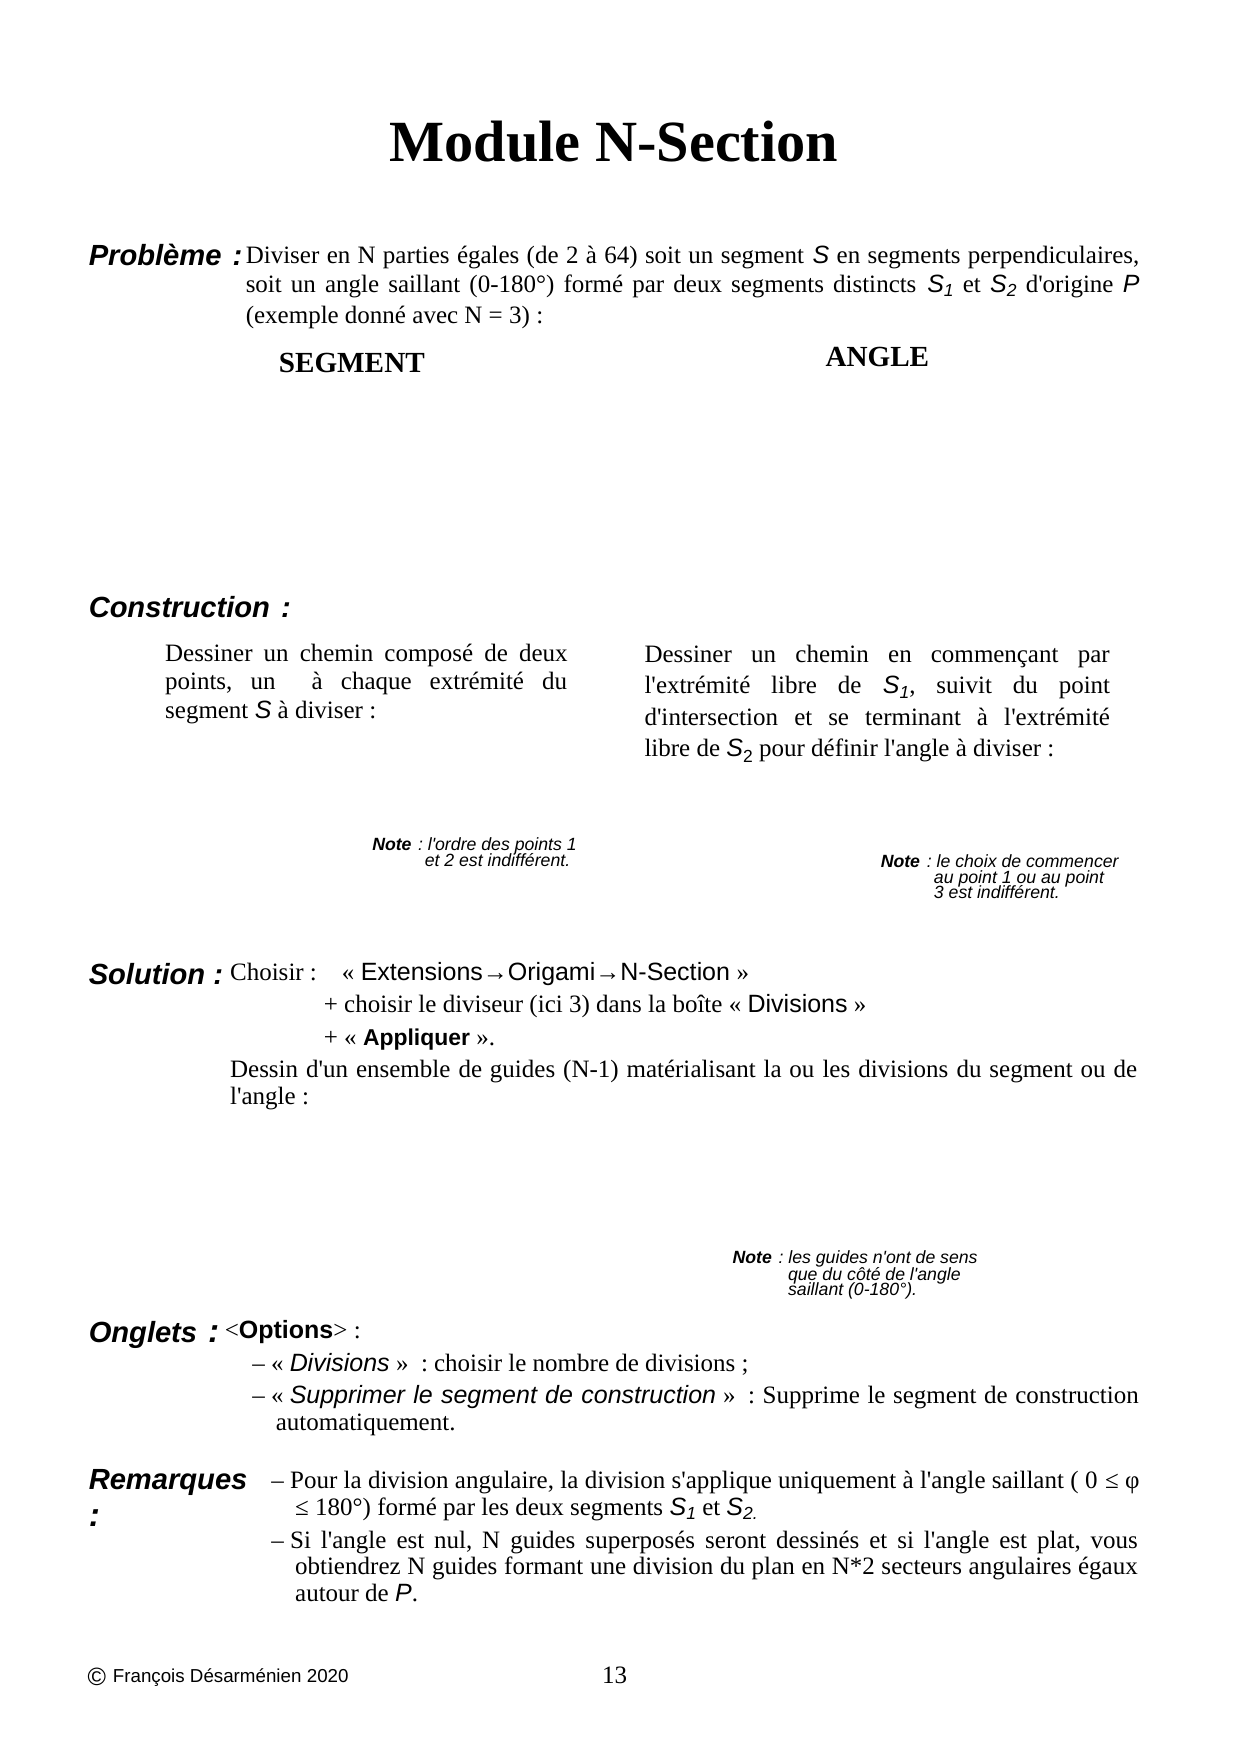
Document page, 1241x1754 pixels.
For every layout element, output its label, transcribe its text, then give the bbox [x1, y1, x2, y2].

table_cell Note : l'ordre des points 1 et 2 est indifférent. [89, 767, 615, 953]
table_cell Solution : [89, 953, 230, 1109]
table_cell [89, 1110, 615, 1311]
table_cell [1110, 638, 1139, 767]
table_cell SEGMENT [89, 339, 615, 388]
table_cell [615, 388, 1139, 578]
table_cell <Options> : « Divisions » : choisir le nombre de divisions ; « Supprimer le segment de construction » : Supprime le segment de construction automatiquement. [223, 1311, 1139, 1462]
table_cell [568, 638, 644, 767]
table_cell [89, 388, 615, 578]
table_cell Construction : [89, 578, 1139, 638]
table_header Module N-Section [89, 101, 1139, 234]
table_cell Diviser en N parties égales (de 2 à 64) soit un segment S en segments perpendiculaires, soit un angle saillant (0-180°) formé par deux segments distincts S1 et S2 d'origine P (exemple donné avec N = 3) : [246, 234, 1139, 339]
table_cell Choisir : « Extensions→Origami→N-Section » + choisir le diviseur (ici 3) dans la boîte « Divisions » + « Appliquer ». Dessin d'un ensemble de guides (N-1) matérialisant la ou les divisions du segment ou de l'angle : [230, 953, 1139, 1109]
table_cell ANGLE [615, 339, 1139, 388]
table_cell Note : les guides n'ont de sens que du côté de l'angle saillant (0-180°). [615, 1110, 1139, 1311]
table_cell Dessiner un chemin en commençant par l'extrémité libre de S1, suivit du point d'intersection et se terminant à l'extrémité libre de S2 pour définir l'angle à diviser : [644, 638, 1110, 767]
table_cell Problème : [89, 234, 246, 339]
table_cell Onglets : [89, 1311, 222, 1462]
table_cell Remarques : [89, 1462, 271, 1616]
table_cell [89, 638, 165, 767]
table_cell Pour la division angulaire, la division s'applique uniquement à l'angle saillant ( 0 ≤ φ ≤ 180°) formé par les deux segments S1 et S2. Si l'angle est nul, N guides superposés seront dessinés et si l'angle est plat, vous obtiendrez N guides formant une division du plan en N*2 secteurs angulaires égaux autour de P. [271, 1462, 1139, 1616]
table_cell Note : le choix de commencer au point 1 ou au point 3 est indifférent. [615, 767, 1139, 953]
table_cell Dessiner un chemin composé de deux points, un à chaque extrémité du segment S à diviser : [165, 638, 568, 767]
